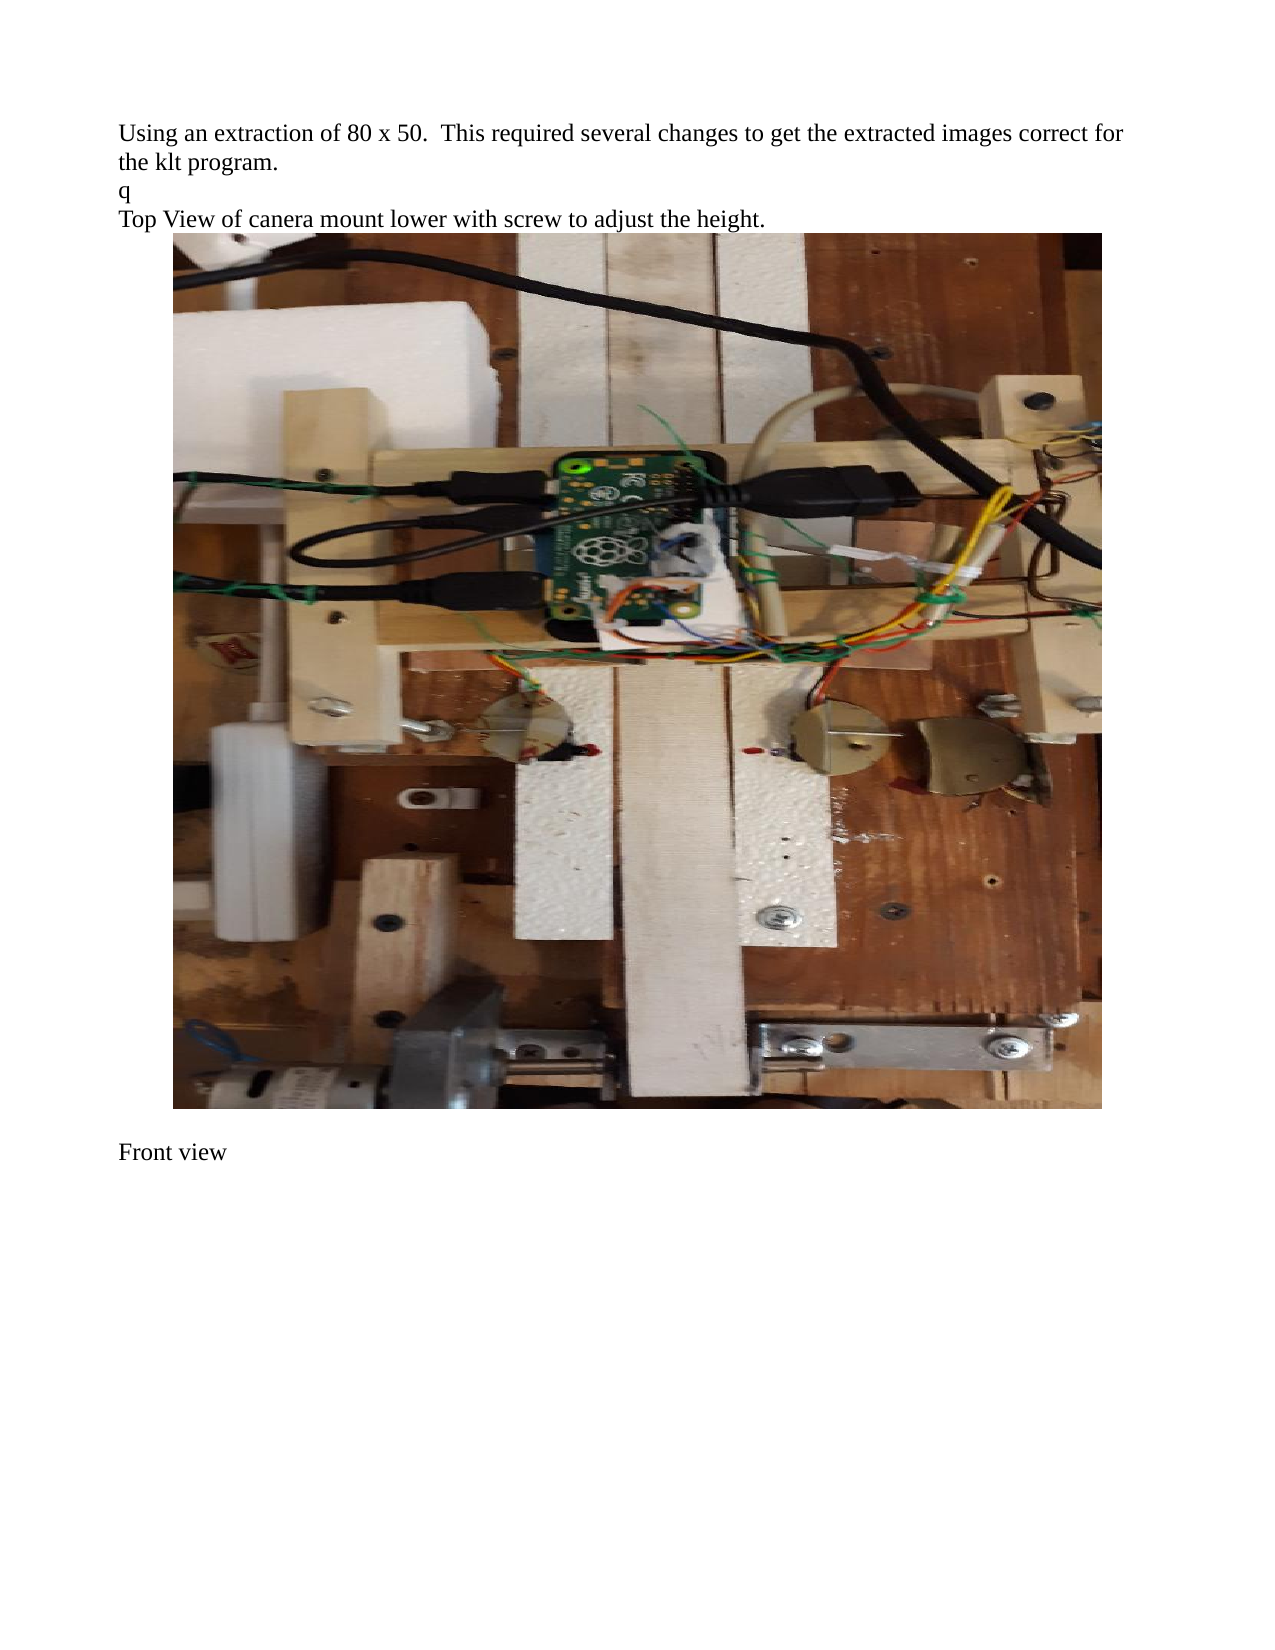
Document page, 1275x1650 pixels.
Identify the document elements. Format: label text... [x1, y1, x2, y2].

picture [173, 233, 1102, 1109]
text q [118, 176, 1157, 204]
text Front view [118, 1137, 1157, 1166]
text Top View of canera mount lower with screw to adjust the height. [118, 204, 1157, 233]
text Using an extraction of 80 x 50. This required several changes to get the extracted images correct for the klt program. [118, 118, 1157, 176]
